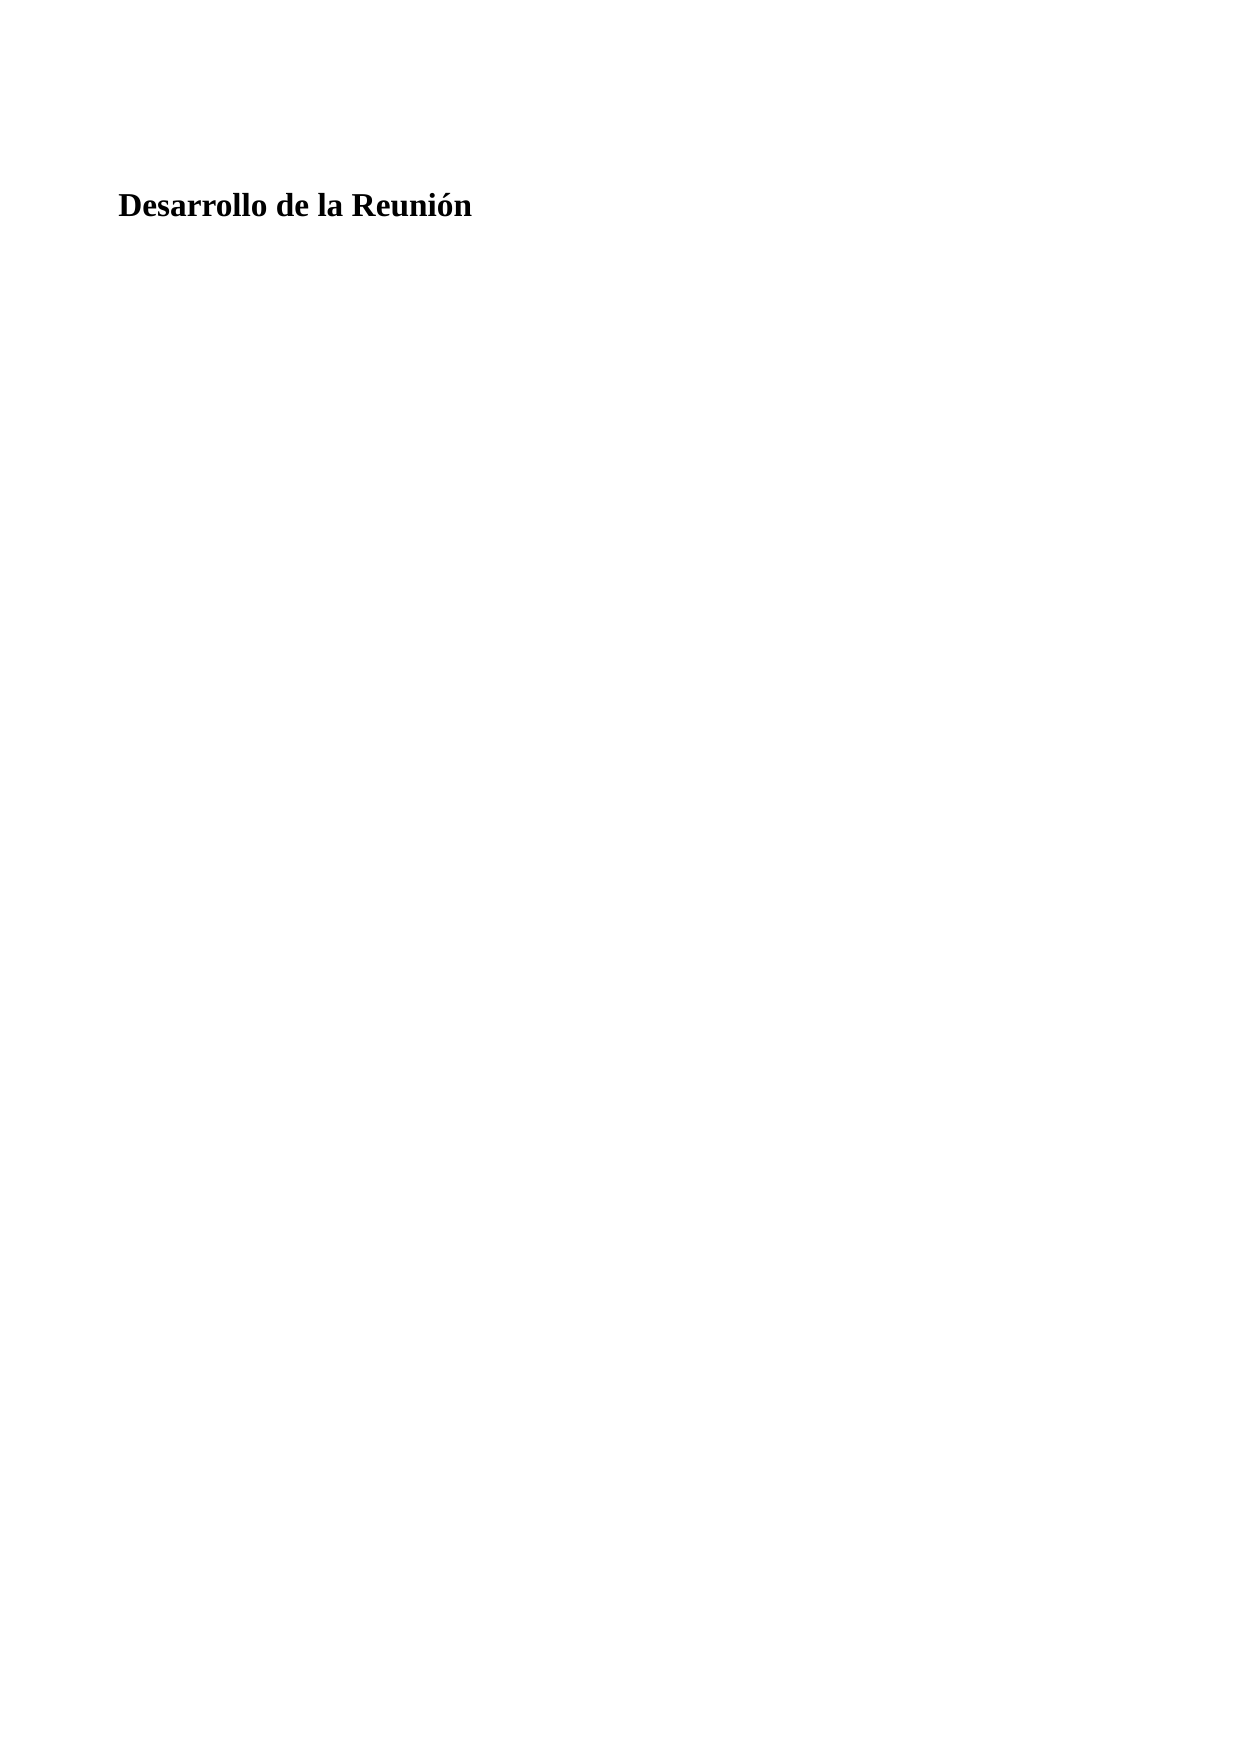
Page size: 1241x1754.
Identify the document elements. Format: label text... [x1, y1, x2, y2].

text Desarrollo de la Reunión [118, 185, 1122, 223]
